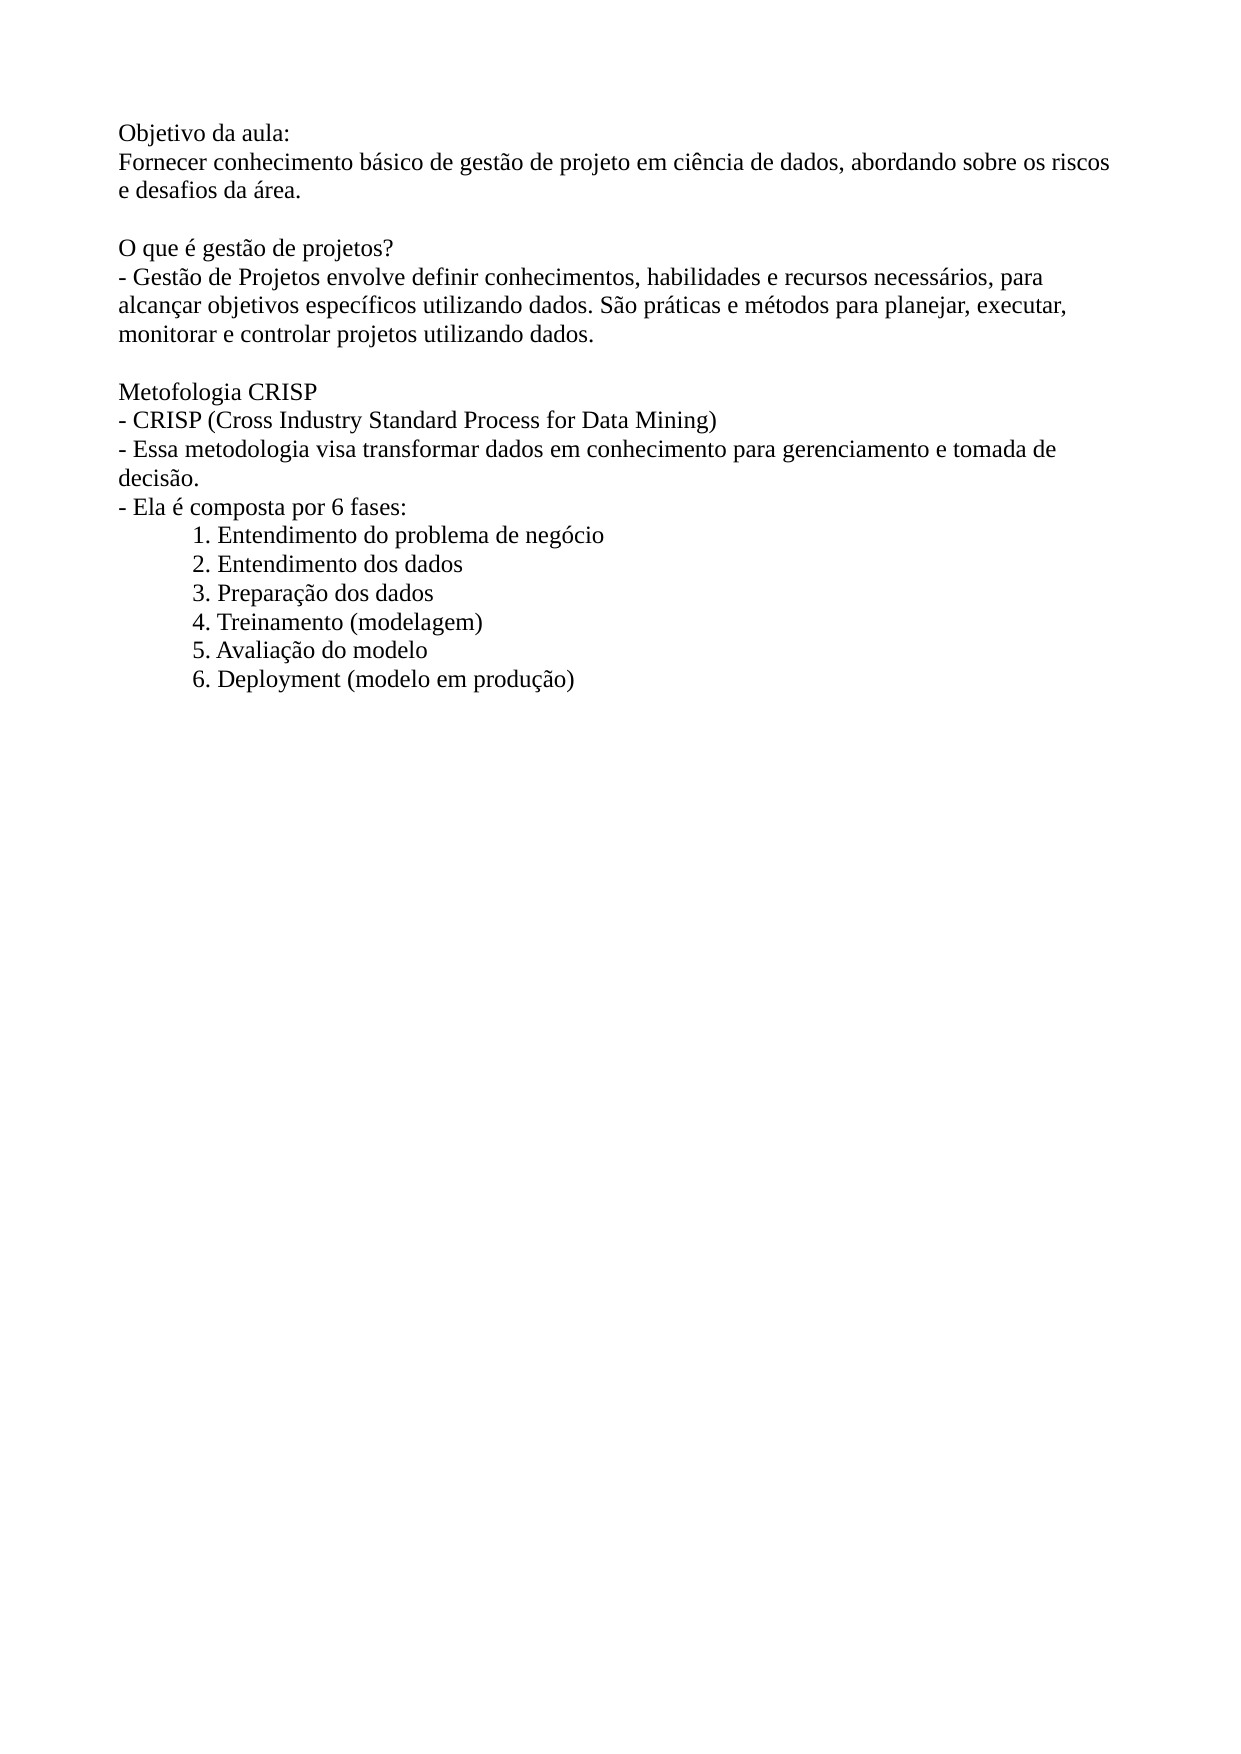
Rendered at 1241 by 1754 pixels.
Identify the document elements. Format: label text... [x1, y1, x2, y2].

text Objetivo da aula: Fornecer conhecimento básico de gestão de projeto em ciência de dados, abordando sobre os riscos e desafios da área. O que é gestão de projetos? - Gestão de Projetos envolve definir conhecimentos, habilidades e recursos necessários, para alcançar objetivos específicos utilizando dados. São práticas e métodos para planejar, executar, monitorar e controlar projetos utilizando dados. Metofologia CRISP - CRISP (Cross Industry Standard Process for Data Mining) - Essa metodologia visa transformar dados em conhecimento para gerenciamento e tomada de decisão. [118, 118, 1122, 492]
text - Ela é composta por 6 fases: 1. Entendimento do problema de negócio 2. Entendimento dos dados 3. Preparação dos dados 4. Treinamento (modelagem) 5. Avaliação do modelo 6. Deployment (modelo em produção) [118, 492, 1122, 693]
